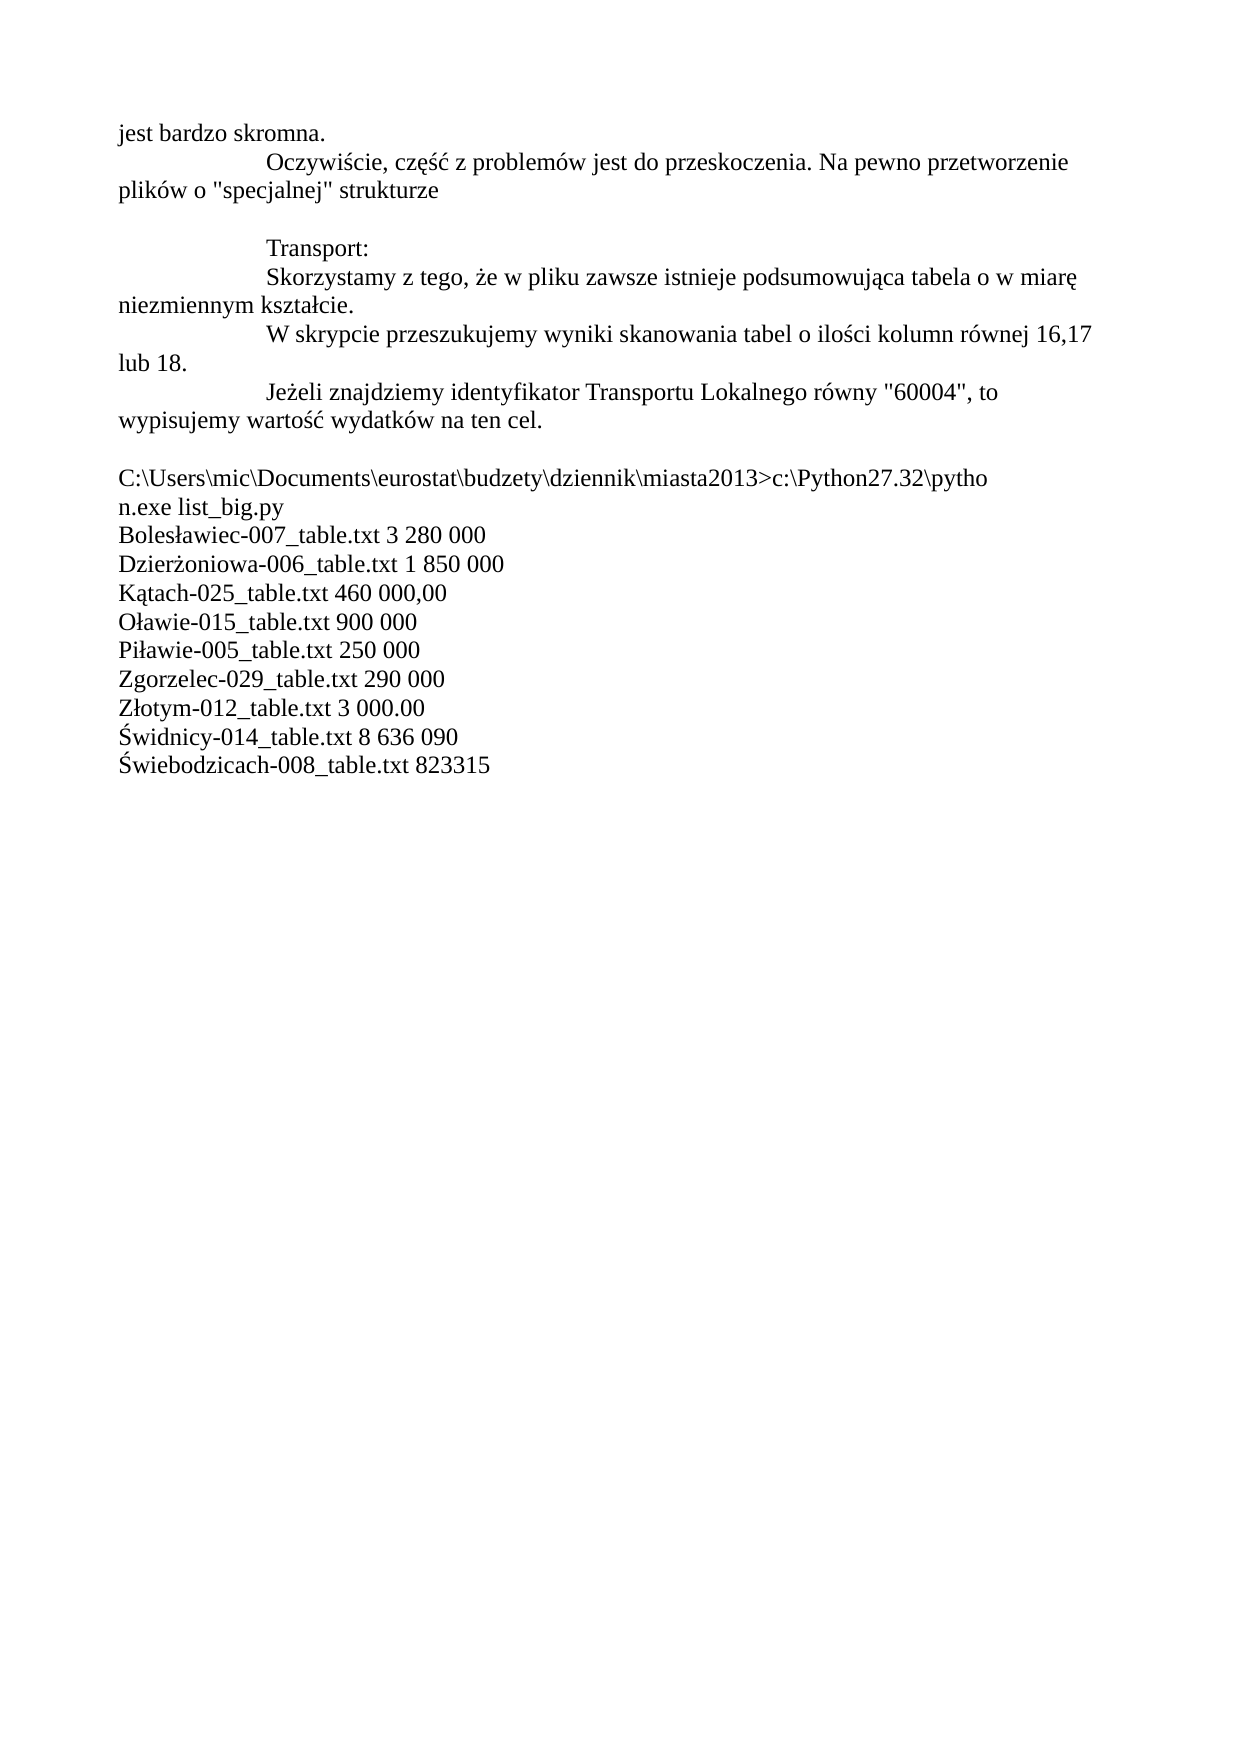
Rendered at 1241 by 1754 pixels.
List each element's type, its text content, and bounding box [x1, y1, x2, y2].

text Zgorzelec-029_table.txt 290 000 [118, 664, 1122, 693]
text C:\Users\mic\Documents\eurostat\budzety\dziennik\miasta2013>c:\Python27.32\pytho [118, 463, 1122, 492]
text Jeżeli znajdziemy identyfikator Transportu Lokalnego równy "60004", to wypisujemy wartość wydatków na ten cel. [118, 377, 1122, 434]
text Złotym-012_table.txt 3 000.00 [118, 693, 1122, 722]
text n.exe list_big.py [118, 492, 1122, 521]
text Transport: [118, 233, 1122, 262]
text Dzierżoniowa-006_table.txt 1 850 000 [118, 549, 1122, 578]
text Piławie-005_table.txt 250 000 [118, 636, 1122, 664]
text Oczywiście, część z problemów jest do przeskoczenia. Na pewno przetworzenie plików o "specjalnej" strukturze [118, 147, 1122, 204]
text Świdnicy-014_table.txt 8 636 090 [118, 722, 1122, 751]
text Bolesławiec-007_table.txt 3 280 000 [118, 521, 1122, 549]
text Oławie-015_table.txt 900 000 [118, 607, 1122, 636]
text Kątach-025_table.txt 460 000,00 [118, 578, 1122, 607]
text Świebodzicach-008_table.txt 823315 [118, 751, 1122, 779]
text Skorzystamy z tego, że w pliku zawsze istnieje podsumowująca tabela o w miarę niezmiennym kształcie. [118, 262, 1122, 319]
text W skrypcie przeszukujemy wyniki skanowania tabel o ilości kolumn równej 16,17 lub 18. [118, 319, 1122, 377]
text jest bardzo skromna. [118, 118, 1122, 147]
